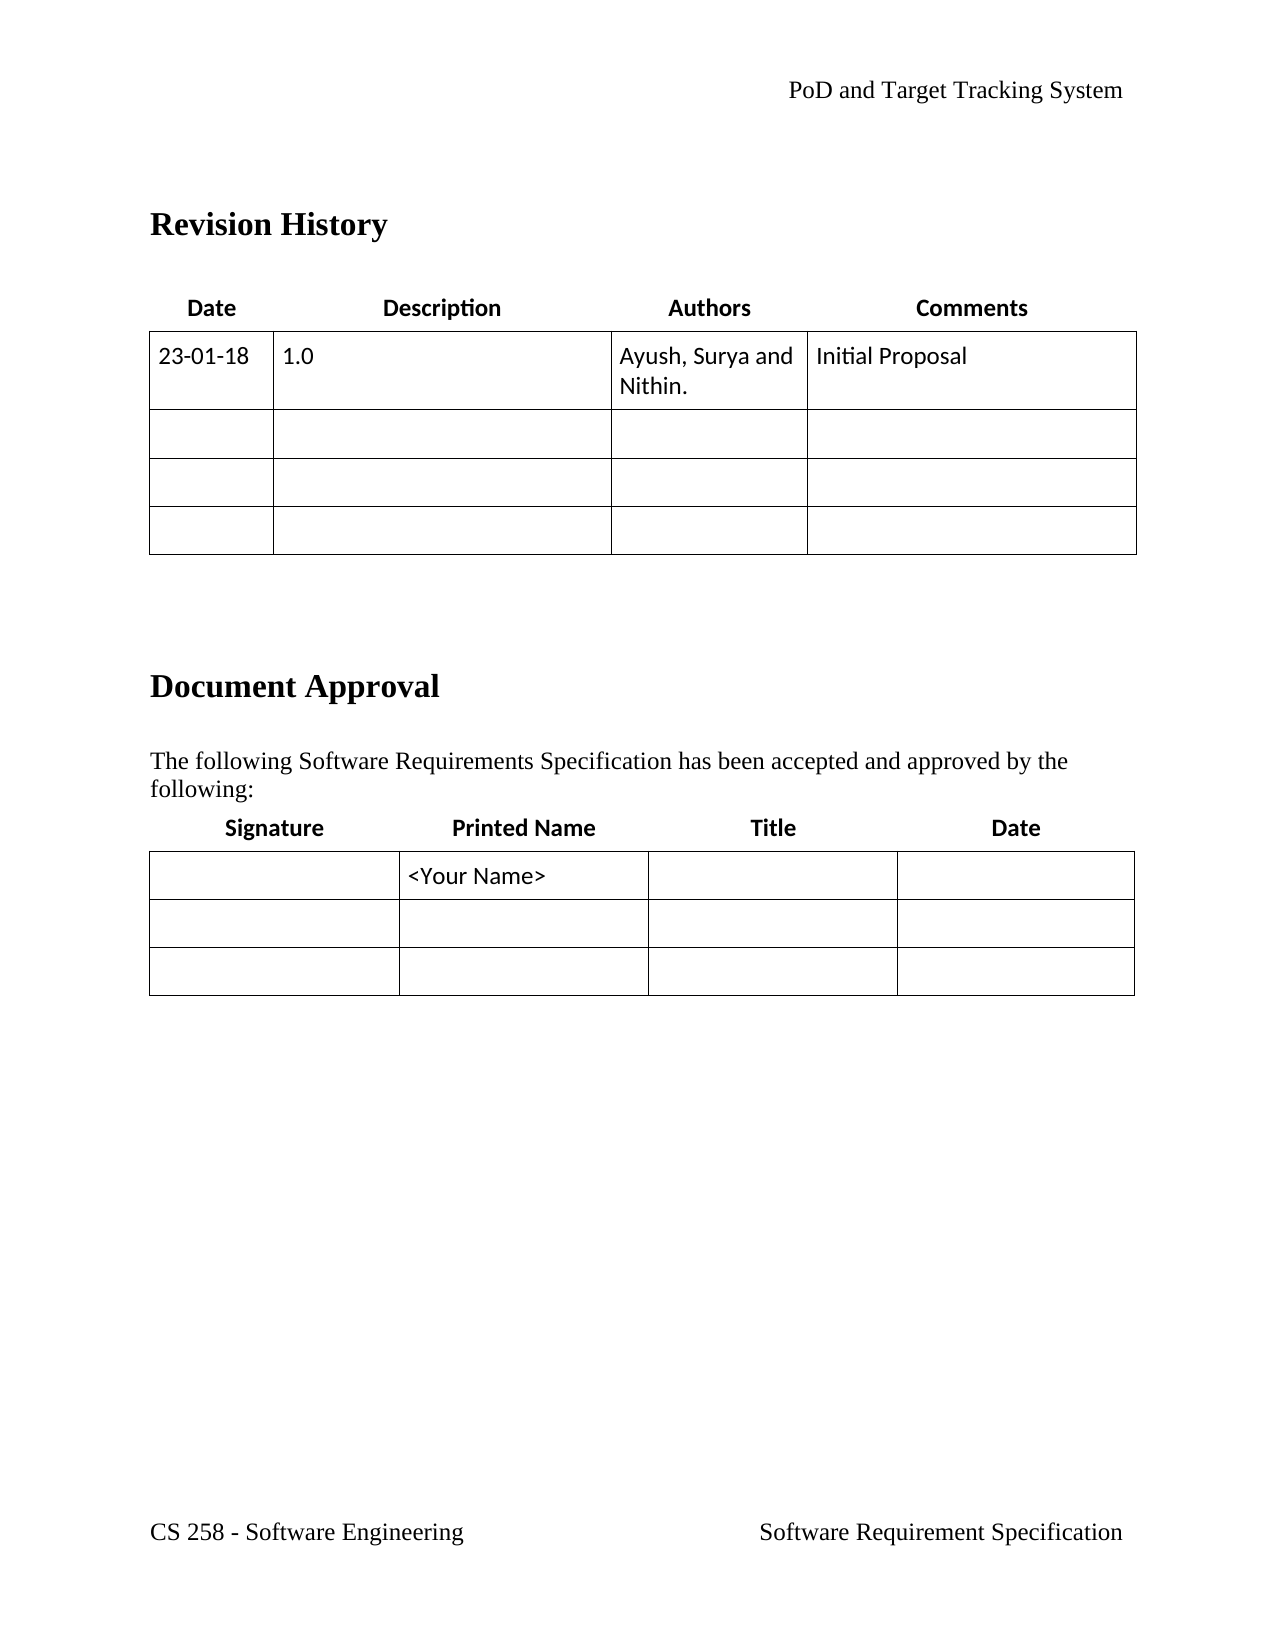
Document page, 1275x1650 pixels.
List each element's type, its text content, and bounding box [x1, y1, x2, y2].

table_header Comments [808, 283, 1136, 331]
table_header Date [898, 803, 1134, 851]
table_cell [612, 410, 807, 457]
table_cell [400, 900, 648, 947]
table_header Title [649, 803, 898, 851]
table_header Authors [611, 283, 808, 331]
table_cell 23-01-18 [150, 332, 273, 409]
table_cell [274, 507, 611, 554]
table_cell [898, 948, 1134, 995]
table_cell [898, 852, 1134, 899]
table_cell [400, 948, 648, 995]
table_cell [150, 900, 399, 947]
table_cell [612, 507, 807, 554]
table_header Description [274, 283, 611, 331]
table_cell [274, 459, 611, 506]
table_cell [898, 900, 1134, 947]
table_header Printed Name [399, 803, 649, 851]
table_cell [150, 852, 399, 899]
table_header Date [150, 283, 273, 331]
subtitle Document Approval [150, 666, 1125, 704]
table_cell [649, 852, 897, 899]
table_cell [150, 410, 273, 457]
table_cell [808, 410, 1136, 457]
table_cell [274, 410, 611, 457]
text The following Software Requirements Specification has been accepted and approved by the following: [150, 746, 1125, 803]
table_cell [150, 948, 399, 995]
table_cell [150, 459, 273, 506]
table_cell [150, 507, 273, 554]
table_cell 1.0 [274, 332, 611, 409]
table_cell [649, 948, 897, 995]
table_cell [612, 459, 807, 506]
table_cell [649, 900, 897, 947]
table_cell [808, 459, 1136, 506]
table_cell Ayush, Surya and Nithin. [612, 332, 807, 409]
table_header Signature [150, 803, 399, 851]
table_cell [808, 507, 1136, 554]
table_cell Initial Proposal [808, 332, 1136, 409]
table_cell <Your Name> [400, 852, 648, 899]
subtitle Revision History [150, 204, 1125, 242]
